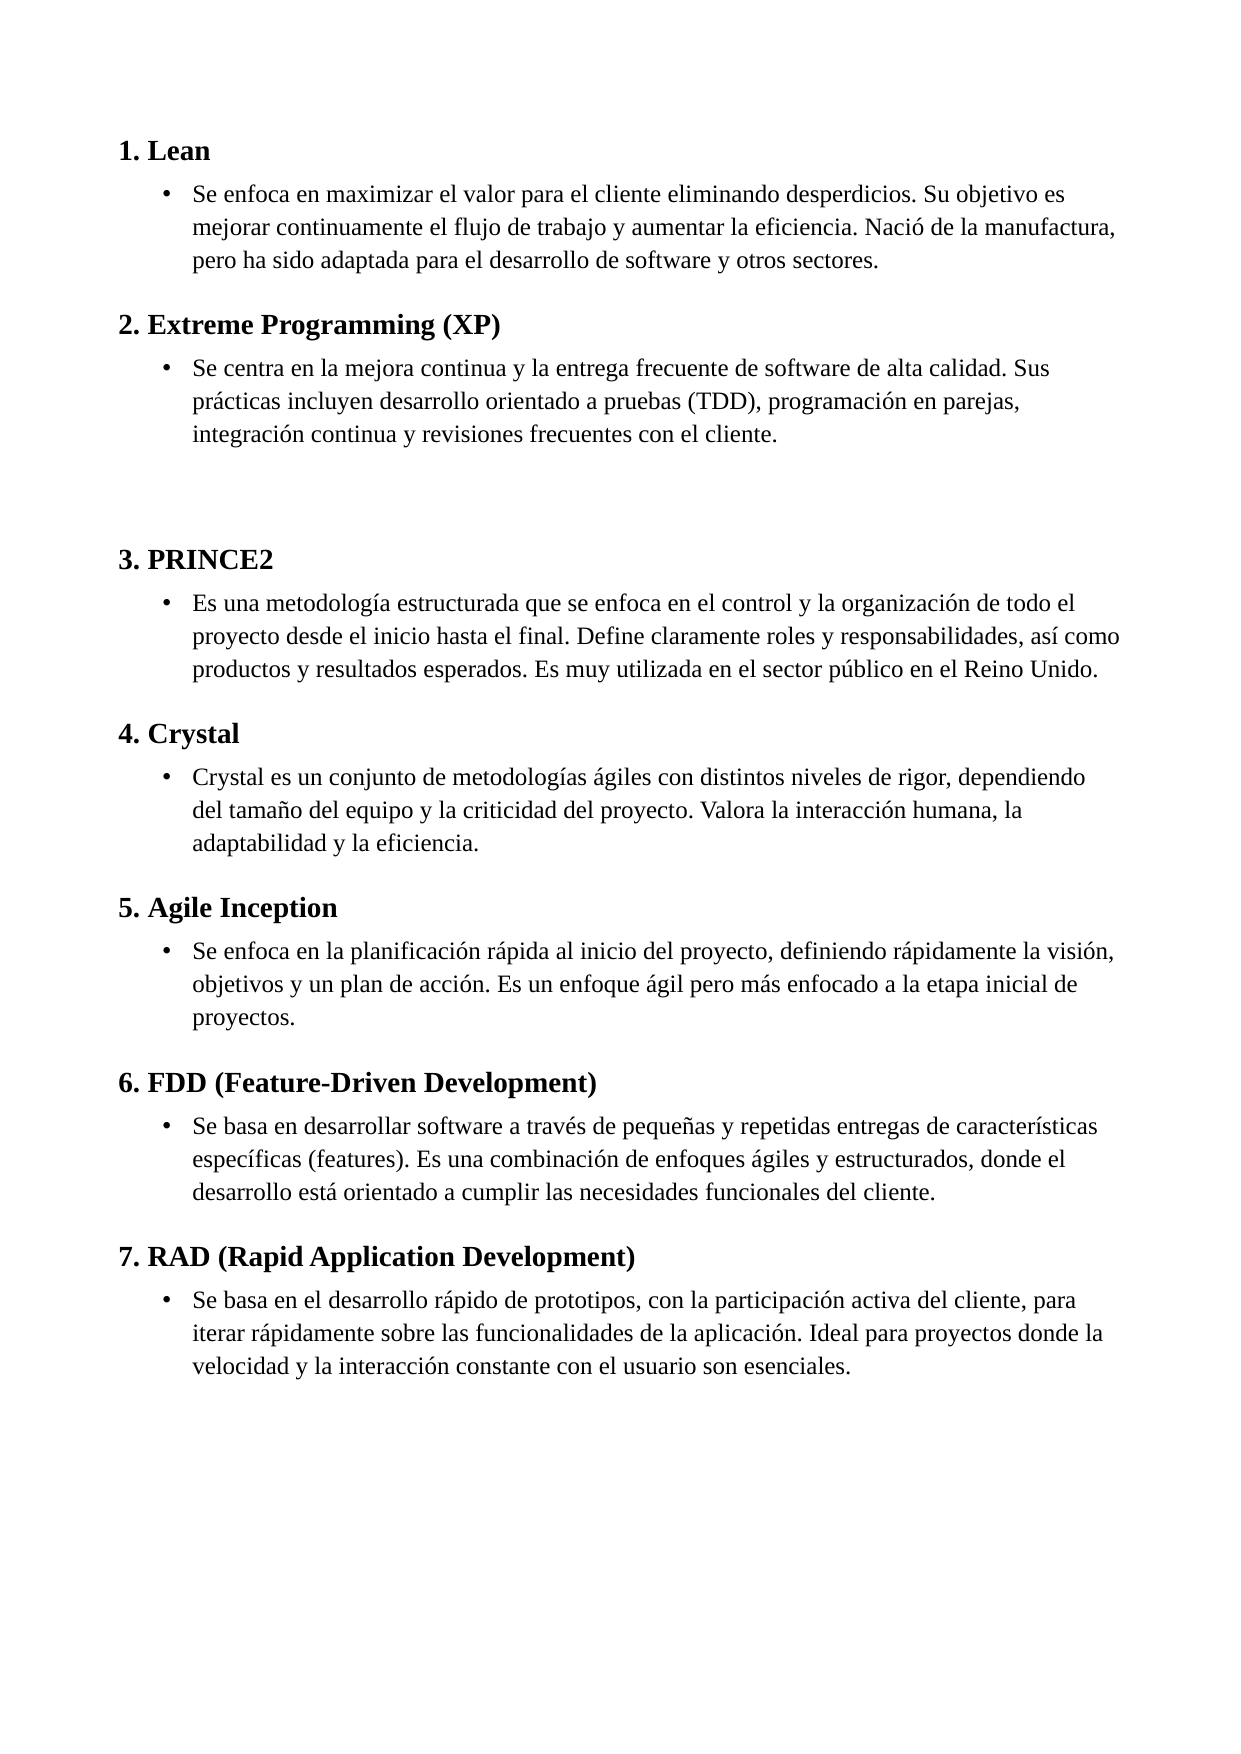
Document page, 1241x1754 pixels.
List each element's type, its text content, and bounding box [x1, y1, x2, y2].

list Se enfoca en la planificación rápida al inicio del proyecto, definiendo rápidamente la visión, objetivos y un plan de acción. Es un enfoque ágil pero más enfocado a la etapa inicial de proyectos. [162, 936, 1122, 1031]
subtitle 4. Crystal [118, 716, 1122, 750]
list Es una metodología estructurada que se enfoca en el control y la organización de todo el proyecto desde el inicio hasta el final. Define claramente roles y responsabilidades, así como productos y resultados esperados. Es muy utilizada en el sector público en el Reino Unido. [162, 588, 1122, 683]
list Crystal es un conjunto de metodologías ágiles con distintos niveles de rigor, dependiendo del tamaño del equipo y la criticidad del proyecto. Valora la interacción humana, la adaptabilidad y la eficiencia. [162, 762, 1122, 857]
list Se basa en el desarrollo rápido de prototipos, con la participación activa del cliente, para iterar rápidamente sobre las funcionalidades de la aplicación. Ideal para proyectos donde la velocidad y la interacción constante con el usuario son esenciales. [162, 1285, 1122, 1380]
list Se enfoca en maximizar el valor para el cliente eliminando desperdicios. Su objetivo es mejorar continuamente el flujo de trabajo y aumentar la eficiencia. Nació de la manufactura, pero ha sido adaptada para el desarrollo de software y otros sectores. [162, 179, 1122, 273]
subtitle 7. RAD (Rapid Application Development) [118, 1239, 1122, 1272]
subtitle 1. Lean [118, 133, 1122, 166]
list Se basa en desarrollar software a través de pequeñas y repetidas entregas de características específicas (features). Es una combinación de enfoques ágiles y estructurados, donde el desarrollo está orientado a cumplir las necesidades funcionales del cliente. [162, 1111, 1122, 1206]
subtitle 6. FDD (Feature-Driven Development) [118, 1065, 1122, 1098]
list Se centra en la mejora continua y la entrega frecuente de software de alta calidad. Sus prácticas incluyen desarrollo orientado a pruebas (TDD), programación en parejas, integración continua y revisiones frecuentes con el cliente. [162, 353, 1122, 448]
subtitle 5. Agile Inception [118, 890, 1122, 924]
subtitle 2. Extreme Programming (XP) [118, 307, 1122, 341]
subtitle 3. PRINCE2 [118, 542, 1122, 575]
